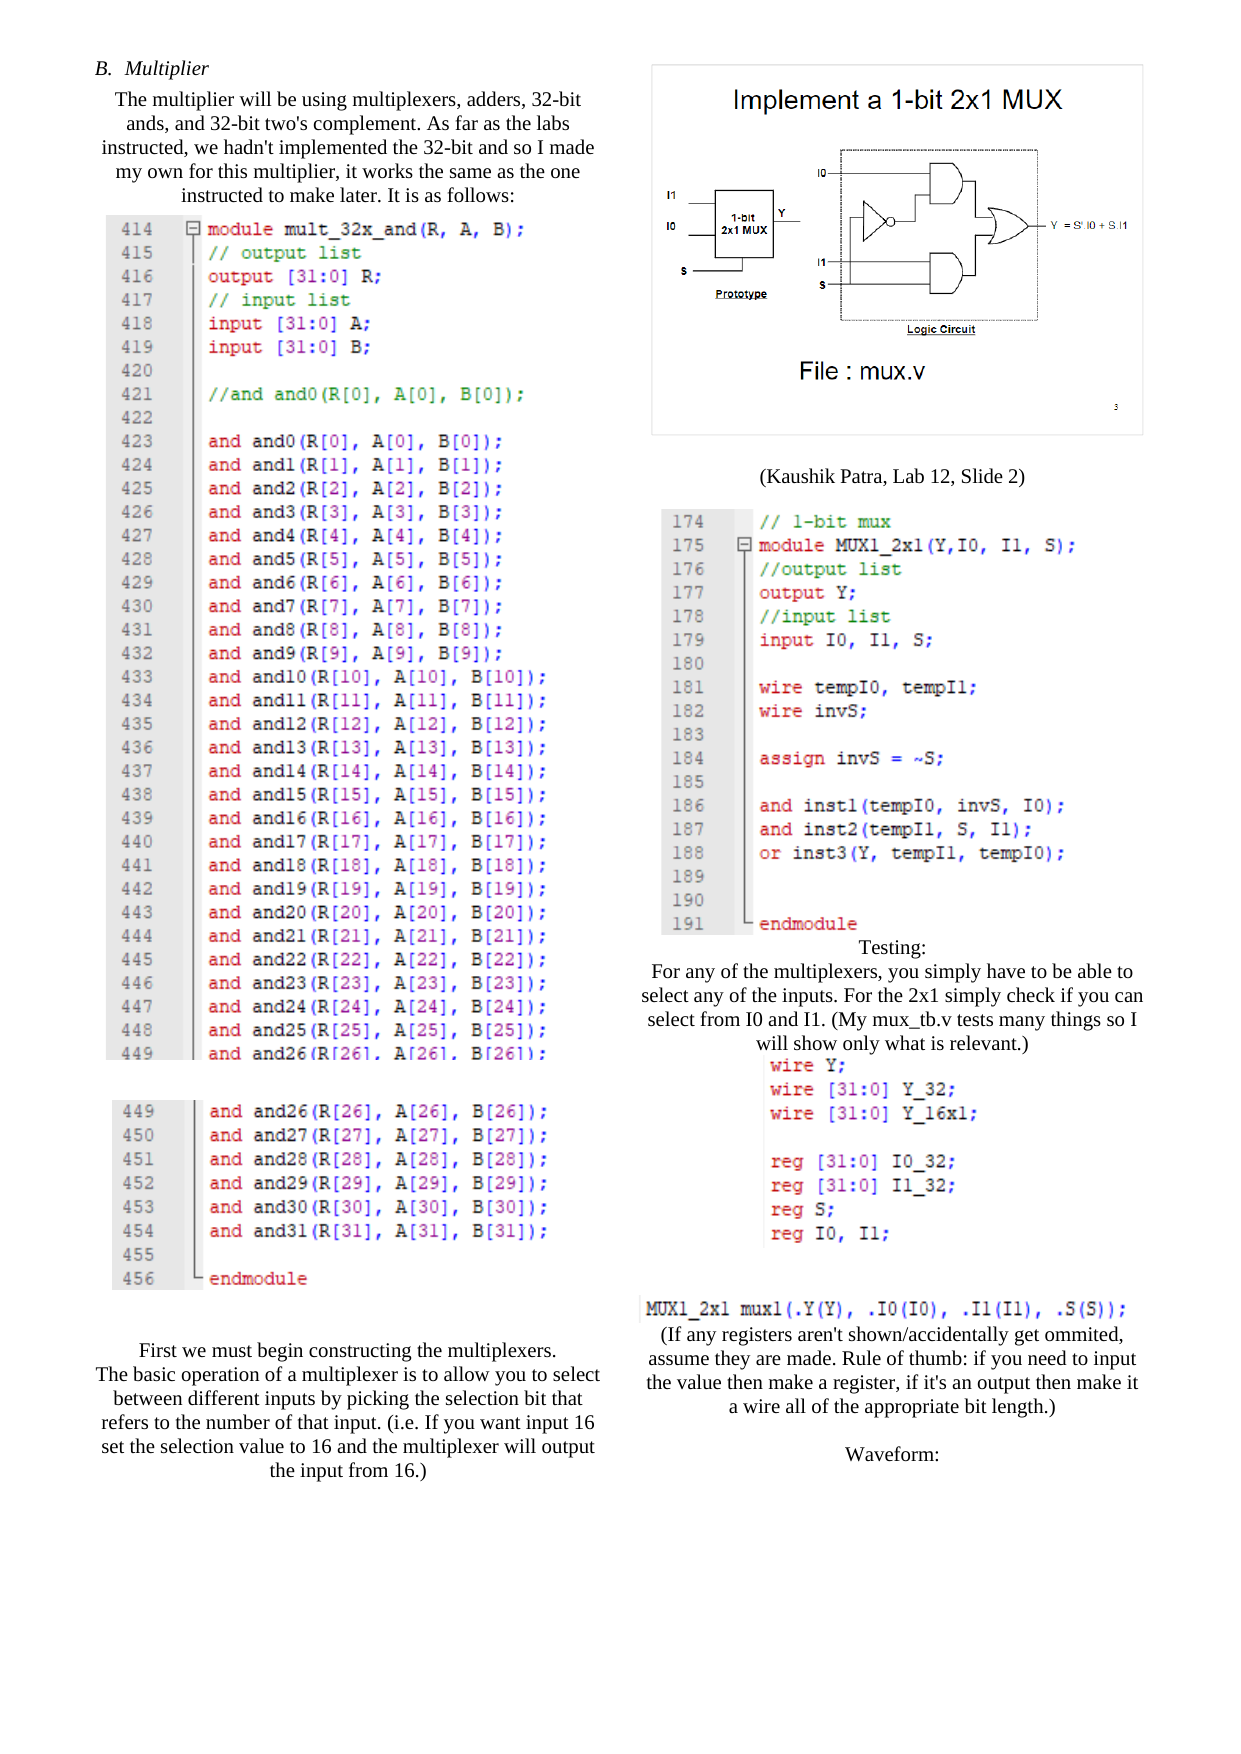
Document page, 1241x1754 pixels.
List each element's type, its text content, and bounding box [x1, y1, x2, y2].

text The multiplier will be using multiplexers, adders, 32-bit ands, and 32-bit two's complement. As far as the labs instructed, we hadn't implemented the 32-bit and so I made my own for this multiplier, it works the same as the one instructed to make later. It is as follows: [94, 87, 601, 207]
subtitle Multiplier [94, 56, 601, 80]
text For any of the multiplexers, you simply have to be able to select any of the inputs. For the 2x1 simply check if you can select from I0 and I1. (My mux_tb.v tests many things so I will show only what is relevant.) [639, 959, 1146, 1055]
text The basic operation of a multiplexer is to allow you to select between different inputs by picking the selection bit that refers to the number of that input. (i.e. If you want input 16 set the selection value to 16 and the multiplexer will output the input from 16.) [94, 1362, 601, 1482]
text (If any registers aren't shown/accidentally get ommited, assume they are made. Rule of thumb: if you need to input the value then make a register, if it's an output then make it a wire all of the appropriate bit length.) [639, 1323, 1146, 1418]
text Testing: [639, 500, 1146, 959]
text First we must begin constructing the multiplexers. [94, 1338, 601, 1362]
text Waveform: [639, 1442, 1146, 1466]
text (Kaushik Patra, Lab 12, Slide 2) [639, 464, 1146, 488]
